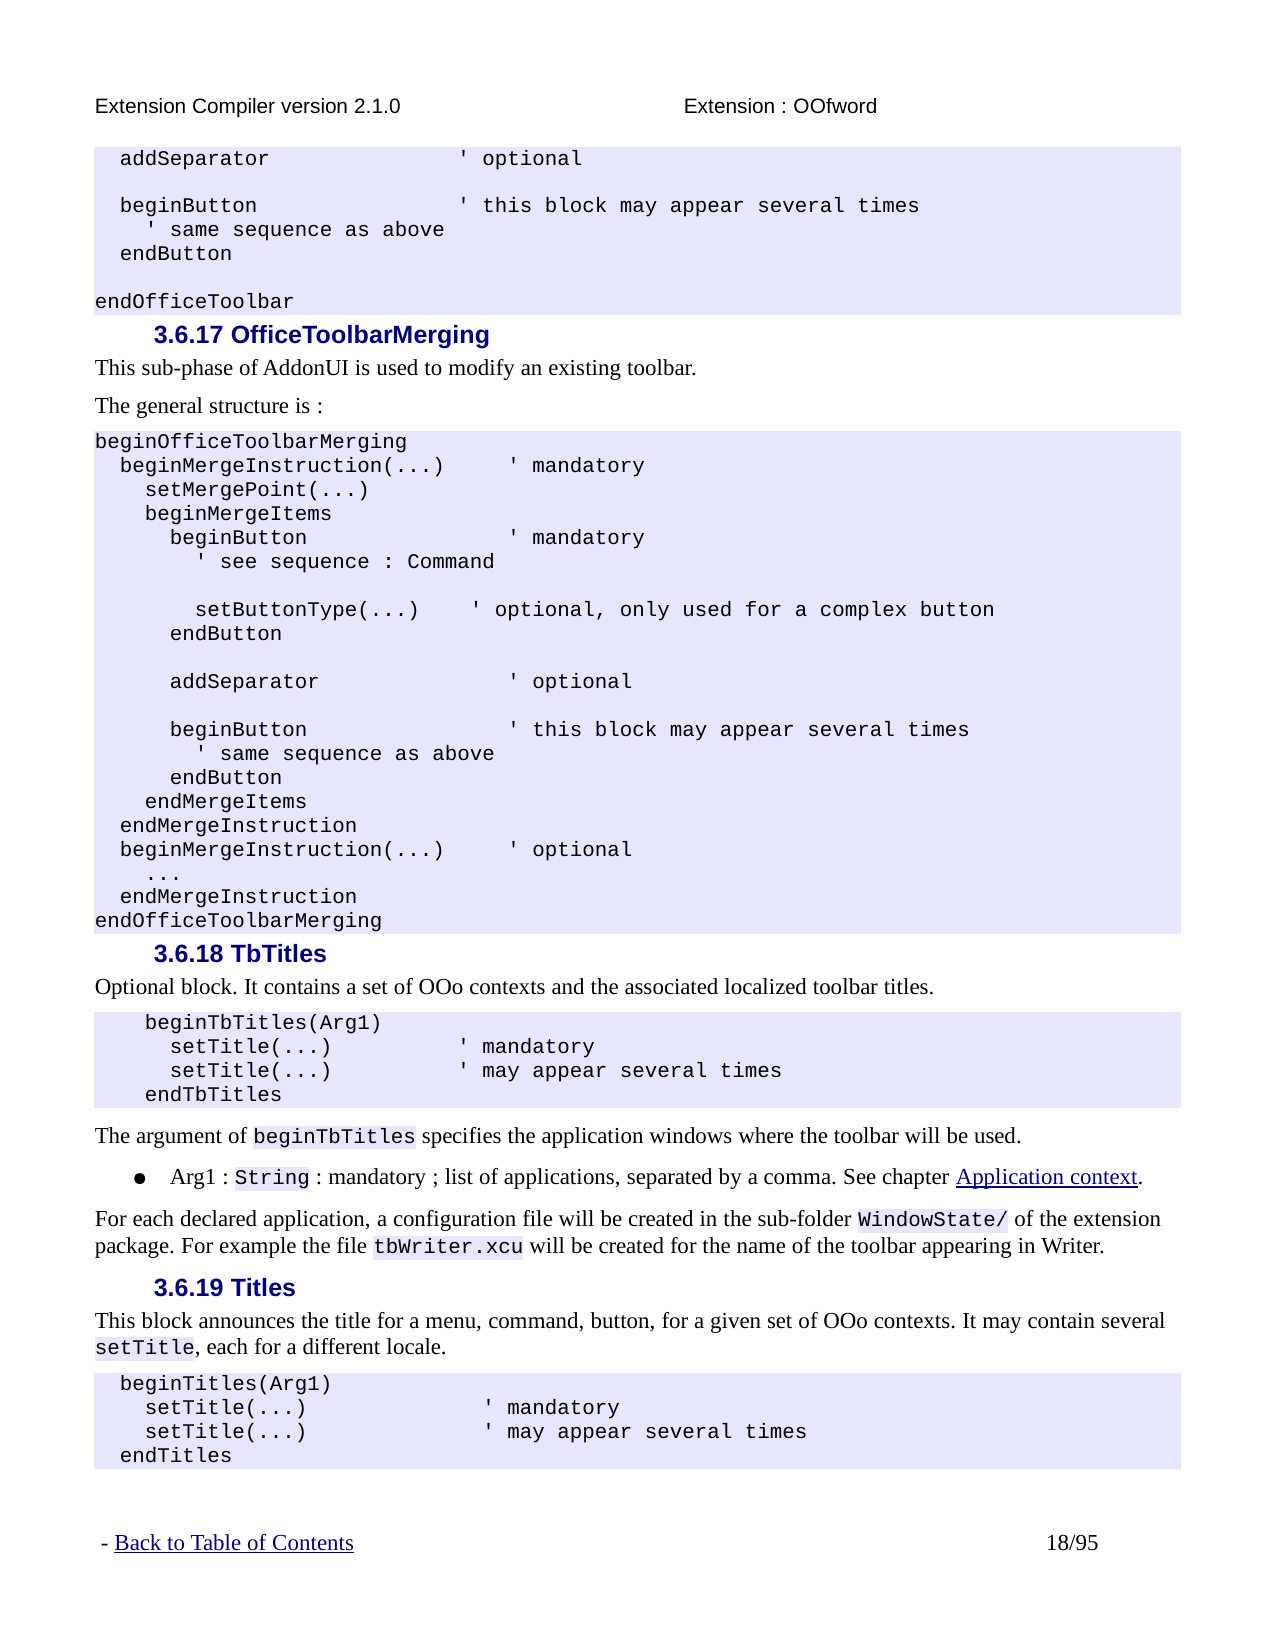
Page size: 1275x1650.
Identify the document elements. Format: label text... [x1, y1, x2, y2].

text endOfficeToolbarMerging [94, 910, 1181, 934]
subtitle Titles [153, 1274, 1181, 1302]
text setTitle(...) ' mandatory [94, 1397, 1181, 1421]
text endButton [94, 623, 1181, 647]
text ' same sequence as above [94, 743, 1181, 767]
text setTitle(...) ' mandatory [94, 1036, 1181, 1060]
text setTitle(...) ' may appear several times [94, 1060, 1181, 1084]
text This block announces the title for a menu, command, button, for a given set of OOo contexts. It may contain several setTitle, each for a different locale. [94, 1308, 1181, 1361]
text endMergeInstruction [94, 814, 1181, 838]
text addSeparator ' optional [94, 147, 1181, 171]
text This sub-phase of AddonUI is used to modify an existing toolbar. [94, 355, 1181, 381]
text ' same sequence as above [94, 219, 1181, 243]
text beginButton ' this block may appear several times [94, 195, 1181, 219]
text ... [94, 862, 1181, 886]
text setMergePoint(...) [94, 479, 1181, 503]
text For each declared application, a configuration file will be created in the sub-folder WindowState/ of the extension package. For example the file tbWriter.xcu will be created for the name of the toolbar appearing in Writer. [94, 1206, 1181, 1260]
text The argument of beginTbTitles specifies the application windows where the toolbar will be used. [94, 1123, 1181, 1149]
list Arg1 : String : mandatory ; list of applications, separated by a comma. See chapter Application context. [132, 1164, 1181, 1191]
text endMergeItems [94, 791, 1181, 814]
text endTitles [94, 1445, 1181, 1469]
text beginMergeInstruction(...) ' mandatory [94, 455, 1181, 479]
text setTitle(...) ' may appear several times [94, 1421, 1181, 1445]
text Optional block. It contains a set of OOo contexts and the associated localized toolbar titles. [94, 974, 1181, 1000]
text addSeparator ' optional [94, 671, 1181, 695]
text beginOfficeToolbarMerging [94, 431, 1181, 455]
text endMergeInstruction [94, 886, 1181, 910]
text beginMergeInstruction(...) ' optional [94, 838, 1181, 862]
subtitle OfficeToolbarMerging [153, 321, 1181, 349]
text endOfficeToolbar [94, 291, 1181, 315]
text beginTbTitles(Arg1) [94, 1012, 1181, 1036]
text beginButton ' mandatory [94, 527, 1181, 551]
text endButton [94, 767, 1181, 791]
text endTbTitles [94, 1084, 1181, 1108]
text setButtonType(...) ' optional, only used for a complex button [94, 599, 1181, 623]
text beginMergeItems [94, 503, 1181, 527]
text ' see sequence : Command [94, 551, 1181, 575]
text The general structure is : [94, 393, 1181, 419]
subtitle TbTitles [153, 940, 1181, 968]
text beginButton ' this block may appear several times [94, 719, 1181, 743]
text beginTitles(Arg1) [94, 1373, 1181, 1397]
text endButton [94, 243, 1181, 267]
